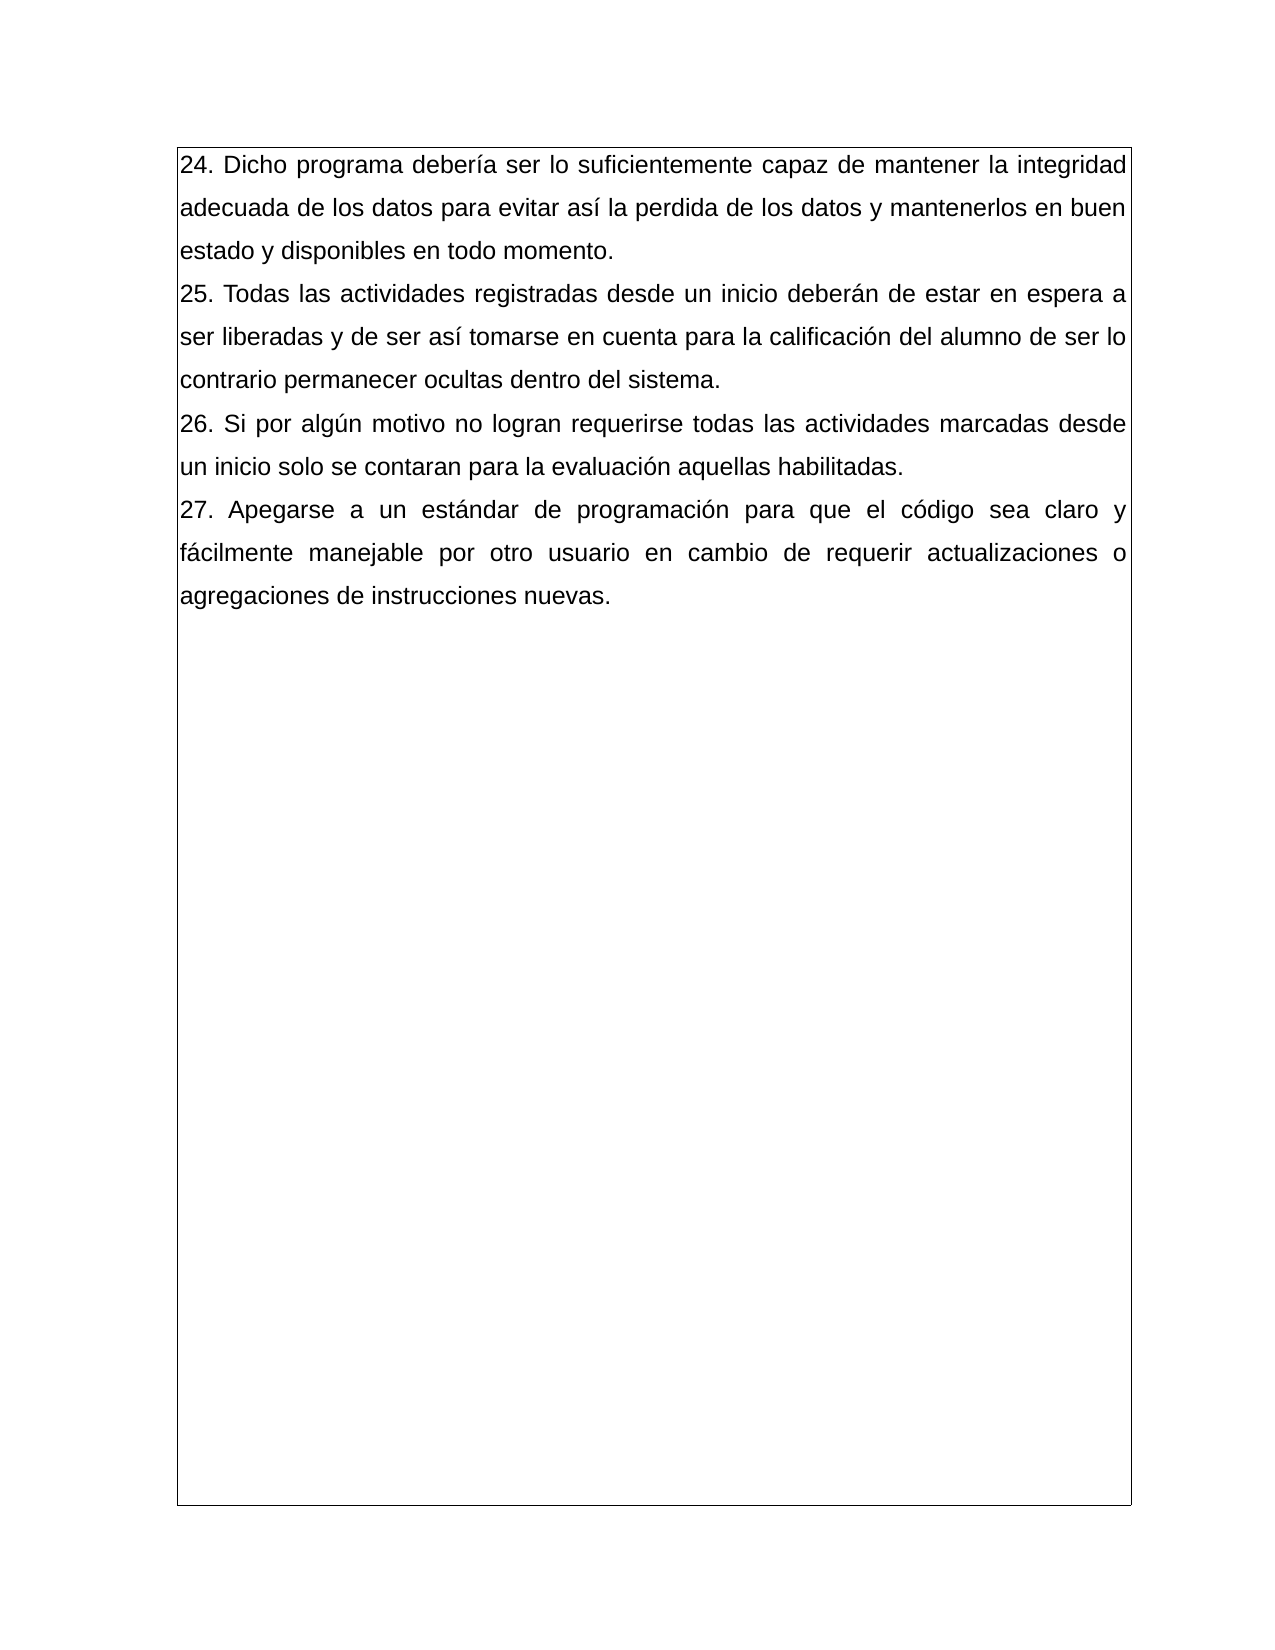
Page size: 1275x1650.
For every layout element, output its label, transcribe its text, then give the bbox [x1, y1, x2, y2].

text 25. Todas las actividades registradas desde un inicio deberán de estar en espera a ser liberadas y de ser así tomarse en cuenta para la calificación del alumno de ser lo contrario permanecer ocultas dentro del sistema. [179, 279, 1128, 394]
text 26. Si por algún motivo no logran requerirse todas las actividades marcadas desde un inicio solo se contaran para la evaluación aquellas habilitadas. [179, 409, 1128, 481]
text 27. Apegarse a un estándar de programación para que el código sea claro y fácilmente manejable por otro usuario en cambio de requerir actualizaciones o agregaciones de instrucciones nuevas. [179, 495, 1128, 610]
text 24. Dicho programa debería ser lo suficientemente capaz de mantener la integridad adecuada de los datos para evitar así la perdida de los datos y mantenerlos en buen estado y disponibles en todo momento. [179, 150, 1128, 265]
